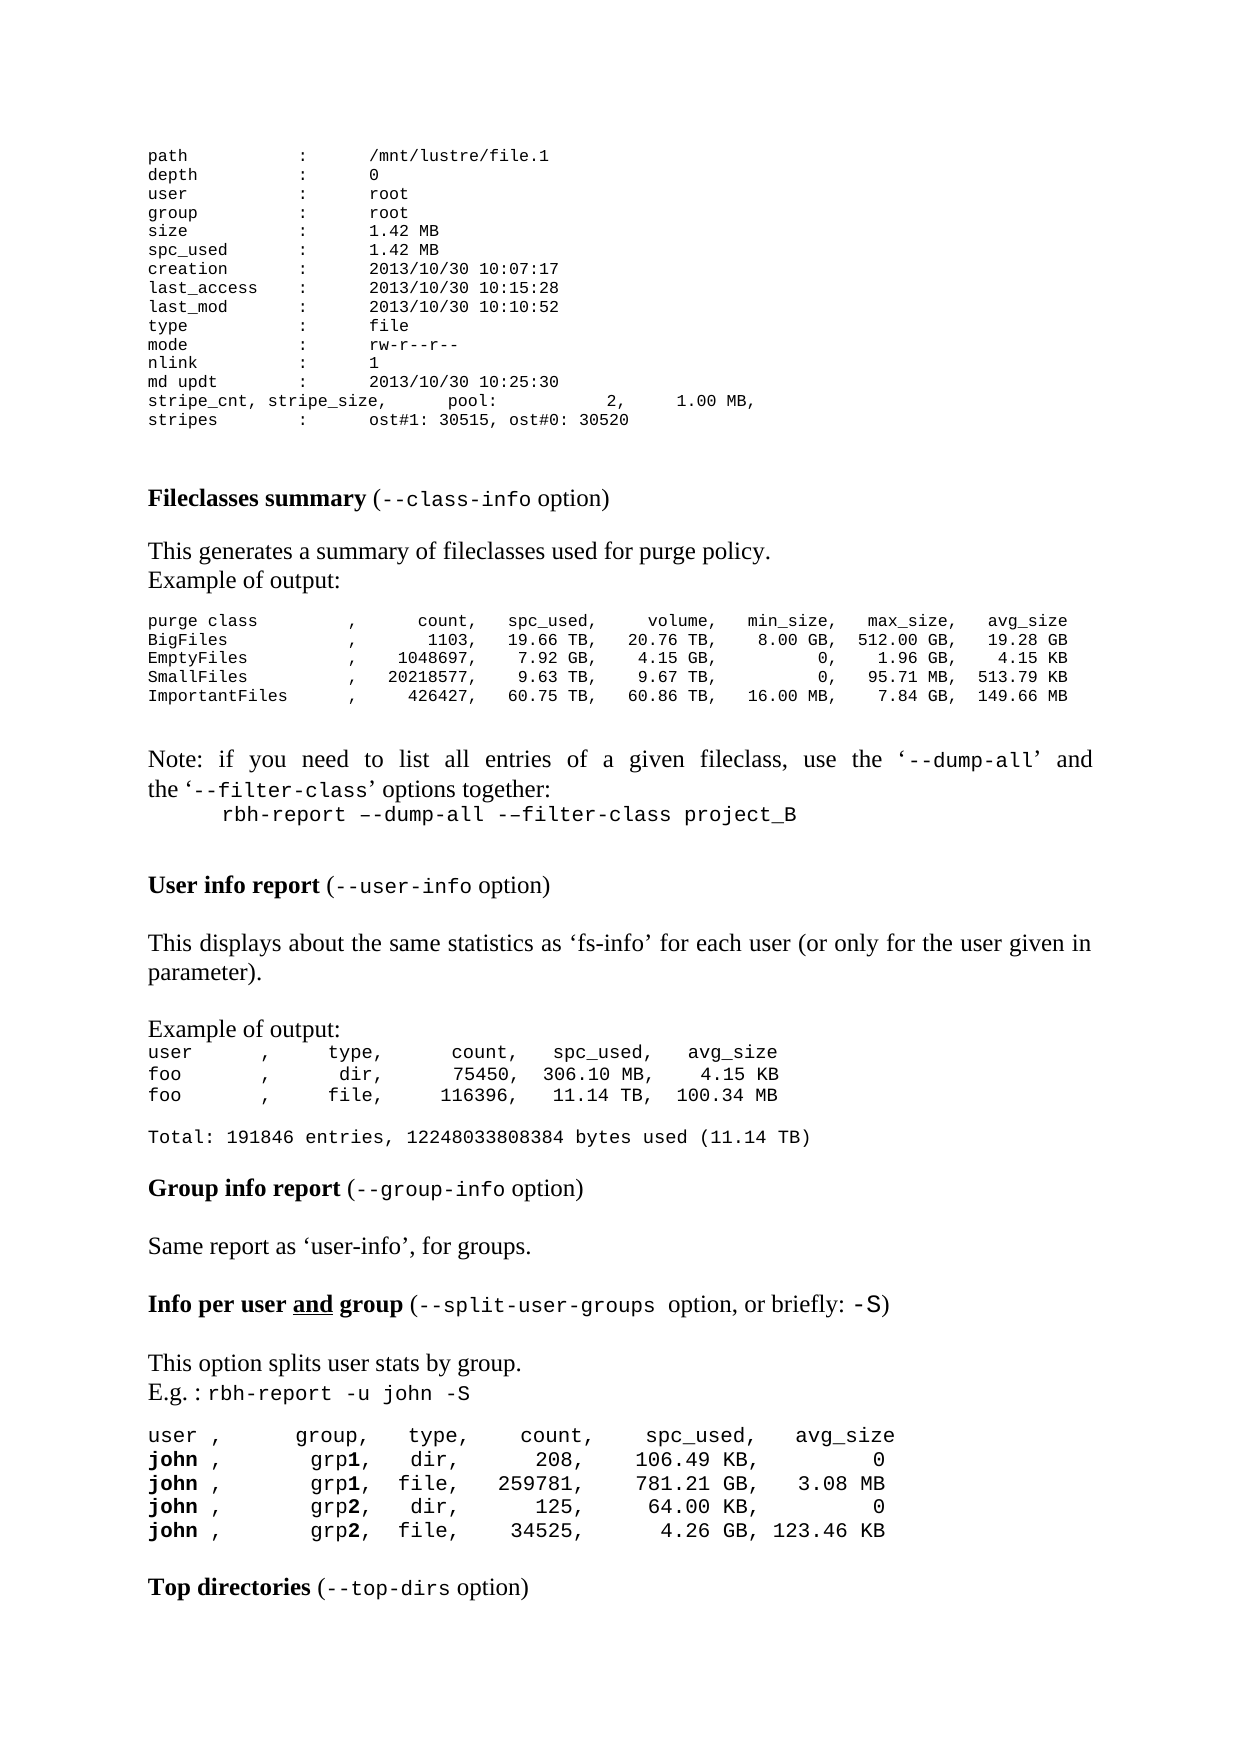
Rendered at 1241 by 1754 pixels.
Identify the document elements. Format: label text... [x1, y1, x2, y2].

text This option splits user stats by group. [148, 1348, 1093, 1377]
text ImportantFiles , 426427, 60.75 TB, 60.86 TB, 16.00 MB, 7.84 GB, 149.66 MB [148, 688, 1093, 707]
text Note: if you need to list all entries of a given fileclass, use the ‘--dump-all’ and the ‘--filter-class’ options together: [148, 744, 1093, 803]
text Same report as ‘user-info’, for groups. [148, 1231, 1093, 1260]
text user : root [148, 185, 1093, 204]
text john , grp2, file, 34525, 4.26 GB, 123.46 KB [148, 1520, 1093, 1544]
text E.g. : rbh-report -u john -S [148, 1377, 1093, 1407]
text last_mod : 2013/10/30 10:10:52 [148, 298, 1093, 317]
text Top directories (--top-dirs option) [148, 1572, 1093, 1602]
text BigFiles , 1103, 19.66 TB, 20.76 TB, 8.00 GB, 512.00 GB, 19.28 GB [148, 631, 1093, 650]
text stripes : ost#1: 30515, ost#0: 30520 [148, 412, 1093, 430]
text User info report (--user-info option) [148, 870, 1093, 899]
text SmallFiles , 20218577, 9.63 TB, 9.67 TB, 0, 95.71 MB, 513.79 KB [148, 669, 1093, 688]
text purge class , count, spc_used, volume, min_size, max_size, avg_size [148, 612, 1093, 631]
text path : /mnt/lustre/file.1 [148, 148, 1093, 166]
text nlink : 1 [148, 355, 1093, 374]
text mode : rw-r--r-- [148, 336, 1093, 355]
text last_access : 2013/10/30 10:15:28 [148, 279, 1093, 298]
text john , grp2, dir, 125, 64.00 KB, 0 [148, 1496, 1093, 1520]
text spc_used : 1.42 MB [148, 242, 1093, 261]
text user , type, count, spc_used, avg_size [148, 1043, 1093, 1064]
text john , grp1, file, 259781, 781.21 GB, 3.08 MB [148, 1473, 1093, 1496]
text This displays about the same statistics as ‘fs-info’ for each user (or only for the user given in parameter). [148, 928, 1093, 986]
text foo , dir, 75450, 306.10 MB, 4.15 KB [148, 1064, 1093, 1086]
text john , grp1, dir, 208, 106.49 KB, 0 [148, 1449, 1093, 1473]
text Example of output: [148, 1014, 1093, 1043]
text foo , file, 116396, 11.14 TB, 100.34 MB [148, 1086, 1093, 1107]
text Group info report (--group-info option) [148, 1173, 1093, 1202]
text type : file [148, 317, 1093, 336]
text md updt : 2013/10/30 10:25:30 [148, 374, 1093, 393]
text Info per user and group (--split-user-groups option, or briefly: -S) [148, 1289, 1093, 1319]
text group : root [148, 204, 1093, 223]
text Total: 191846 entries, 12248033808384 bytes used (11.14 TB) [148, 1128, 1093, 1149]
text creation : 2013/10/30 10:07:17 [148, 261, 1093, 279]
text EmptyFiles , 1048697, 7.92 GB, 4.15 GB, 0, 1.96 GB, 4.15 KB [148, 650, 1093, 669]
text This generates a summary of fileclasses used for purge policy. [148, 536, 1093, 565]
text rbh-report –-dump-all -–filter-class project_B [148, 803, 1093, 827]
text Example of output: [148, 565, 1093, 593]
text user , group, type, count, spc_used, avg_size [148, 1426, 1093, 1449]
text depth : 0 [148, 166, 1093, 185]
text stripe_cnt, stripe_size, pool: 2, 1.00 MB, [148, 393, 1093, 412]
text Fileclasses summary (--class-info option) [148, 483, 1093, 512]
text size : 1.42 MB [148, 223, 1093, 242]
